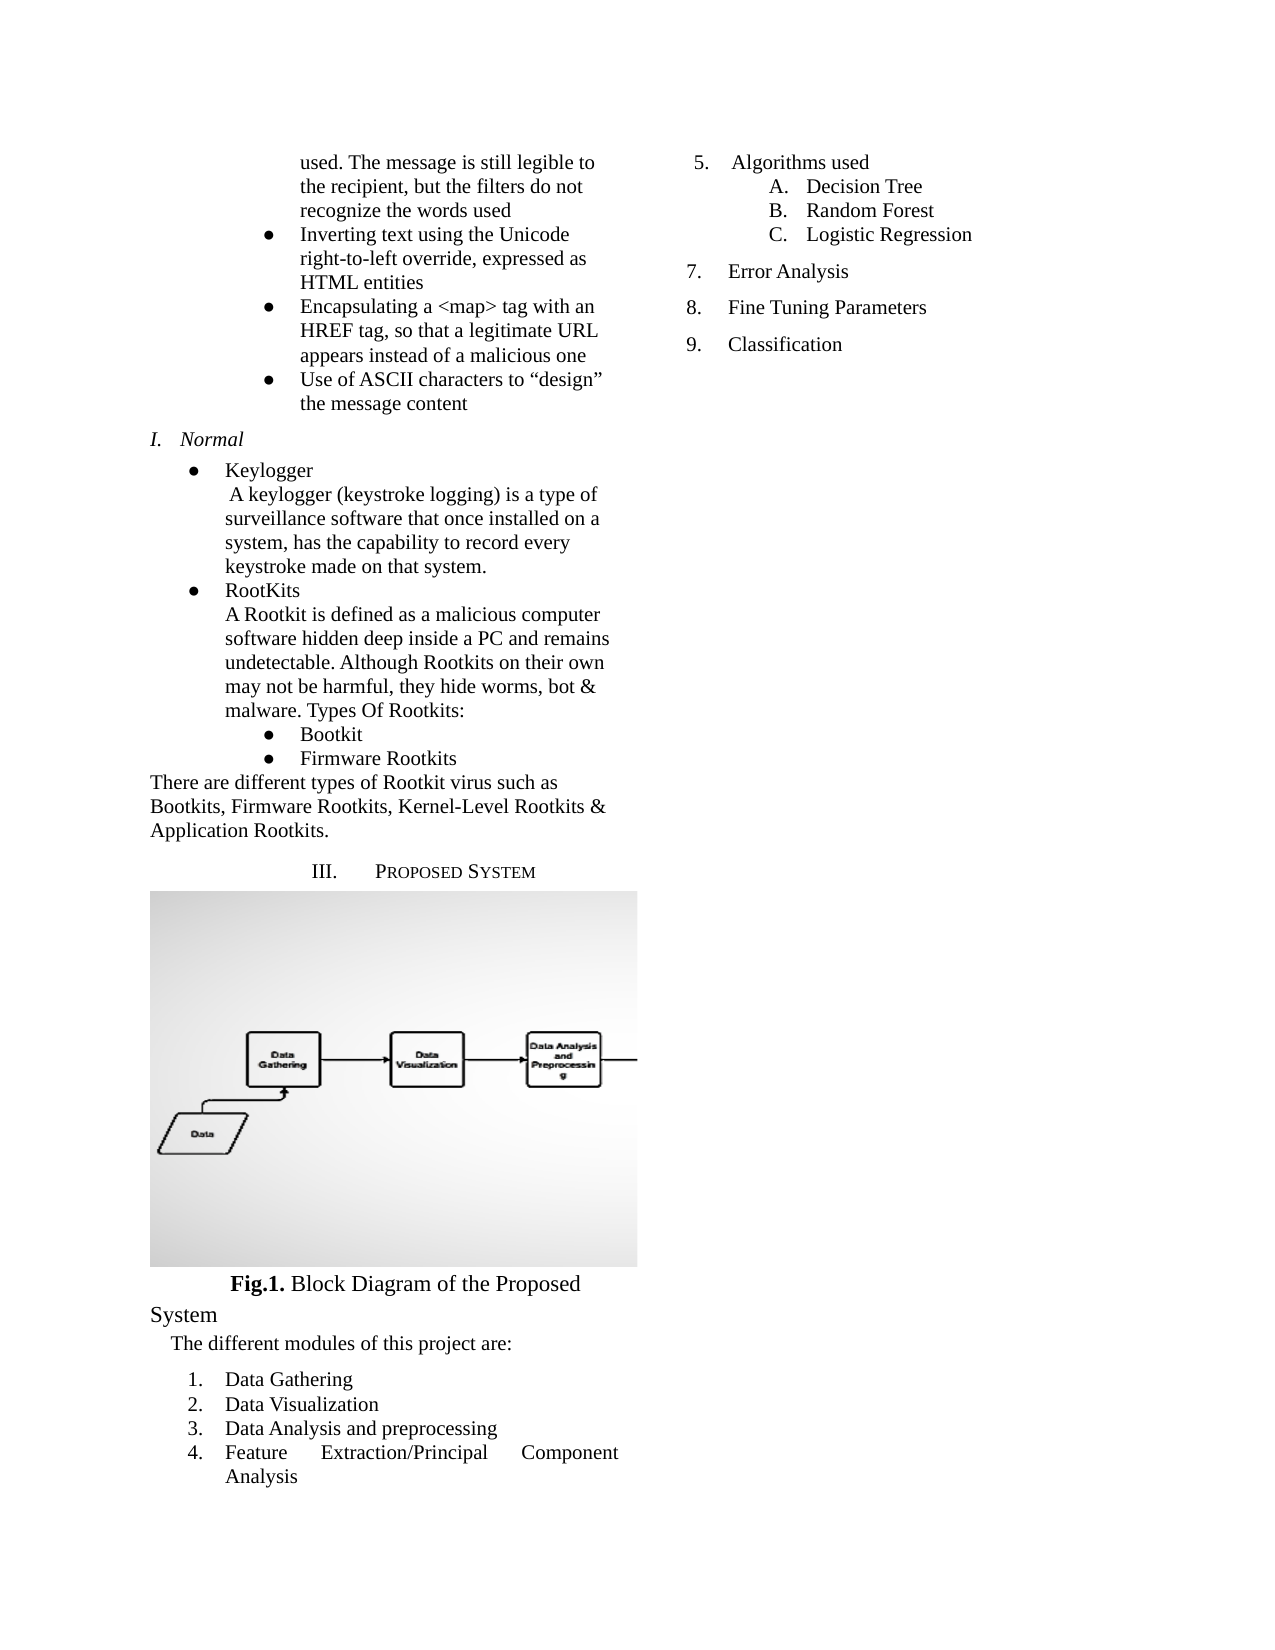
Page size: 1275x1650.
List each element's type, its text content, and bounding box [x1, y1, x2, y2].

list used. The message is still legible to the recipient, but the filters do not recognize the words used [262, 150, 619, 222]
list Data Gathering [187, 1367, 619, 1391]
text A keylogger (keystroke logging) is a type of surveillance software that once installed on a system, has the capability to record every keystroke made on that system. [225, 482, 619, 578]
text There are different types of Rootkit virus such as Bootkits, Firmware Rootkits, Kernel-Level Rootkits & Application Rootkits. [150, 770, 619, 842]
subtitle Proposed System [337, 859, 619, 883]
list Inverting text using the Unicode right-to-left override, expressed as HTML entities [262, 222, 619, 294]
picture [150, 891, 638, 1267]
list Feature Extraction/Principal Component Analysis [187, 1439, 619, 1488]
list Encapsulating a <map> tag with an HREF tag, so that a legitimate URL appears instead of a malicious one [262, 294, 619, 367]
subtitle Normal [150, 427, 619, 451]
list Use of ASCII characters to “design” the message content [262, 367, 619, 415]
text 9. Classification [656, 332, 1125, 356]
list Decision Tree [769, 174, 1125, 198]
text 8. Fine Tuning Parameters [656, 295, 1125, 319]
list Data Visualization [187, 1391, 619, 1416]
text The different modules of this project are: [150, 1331, 619, 1355]
list Algorithms used [694, 150, 1125, 174]
text 7. Error Analysis [656, 259, 1125, 283]
list Keylogger [187, 457, 619, 482]
list Data Analysis and preprocessing [187, 1416, 619, 1439]
list Bootkit [262, 722, 619, 746]
list RootKits [187, 578, 619, 602]
text A Rootkit is defined as a malicious computer software hidden deep inside a PC and remains undetectable. Although Rootkits on their own may not be harmful, they hide worms, bot & malware. Types Of Rootkits: [225, 602, 619, 722]
list Logistic Regression [769, 222, 1125, 246]
list Random Forest [769, 198, 1125, 222]
list Firmware Rootkits [262, 746, 619, 770]
text Fig.1. Block Diagram of the Proposed System [150, 1270, 619, 1327]
